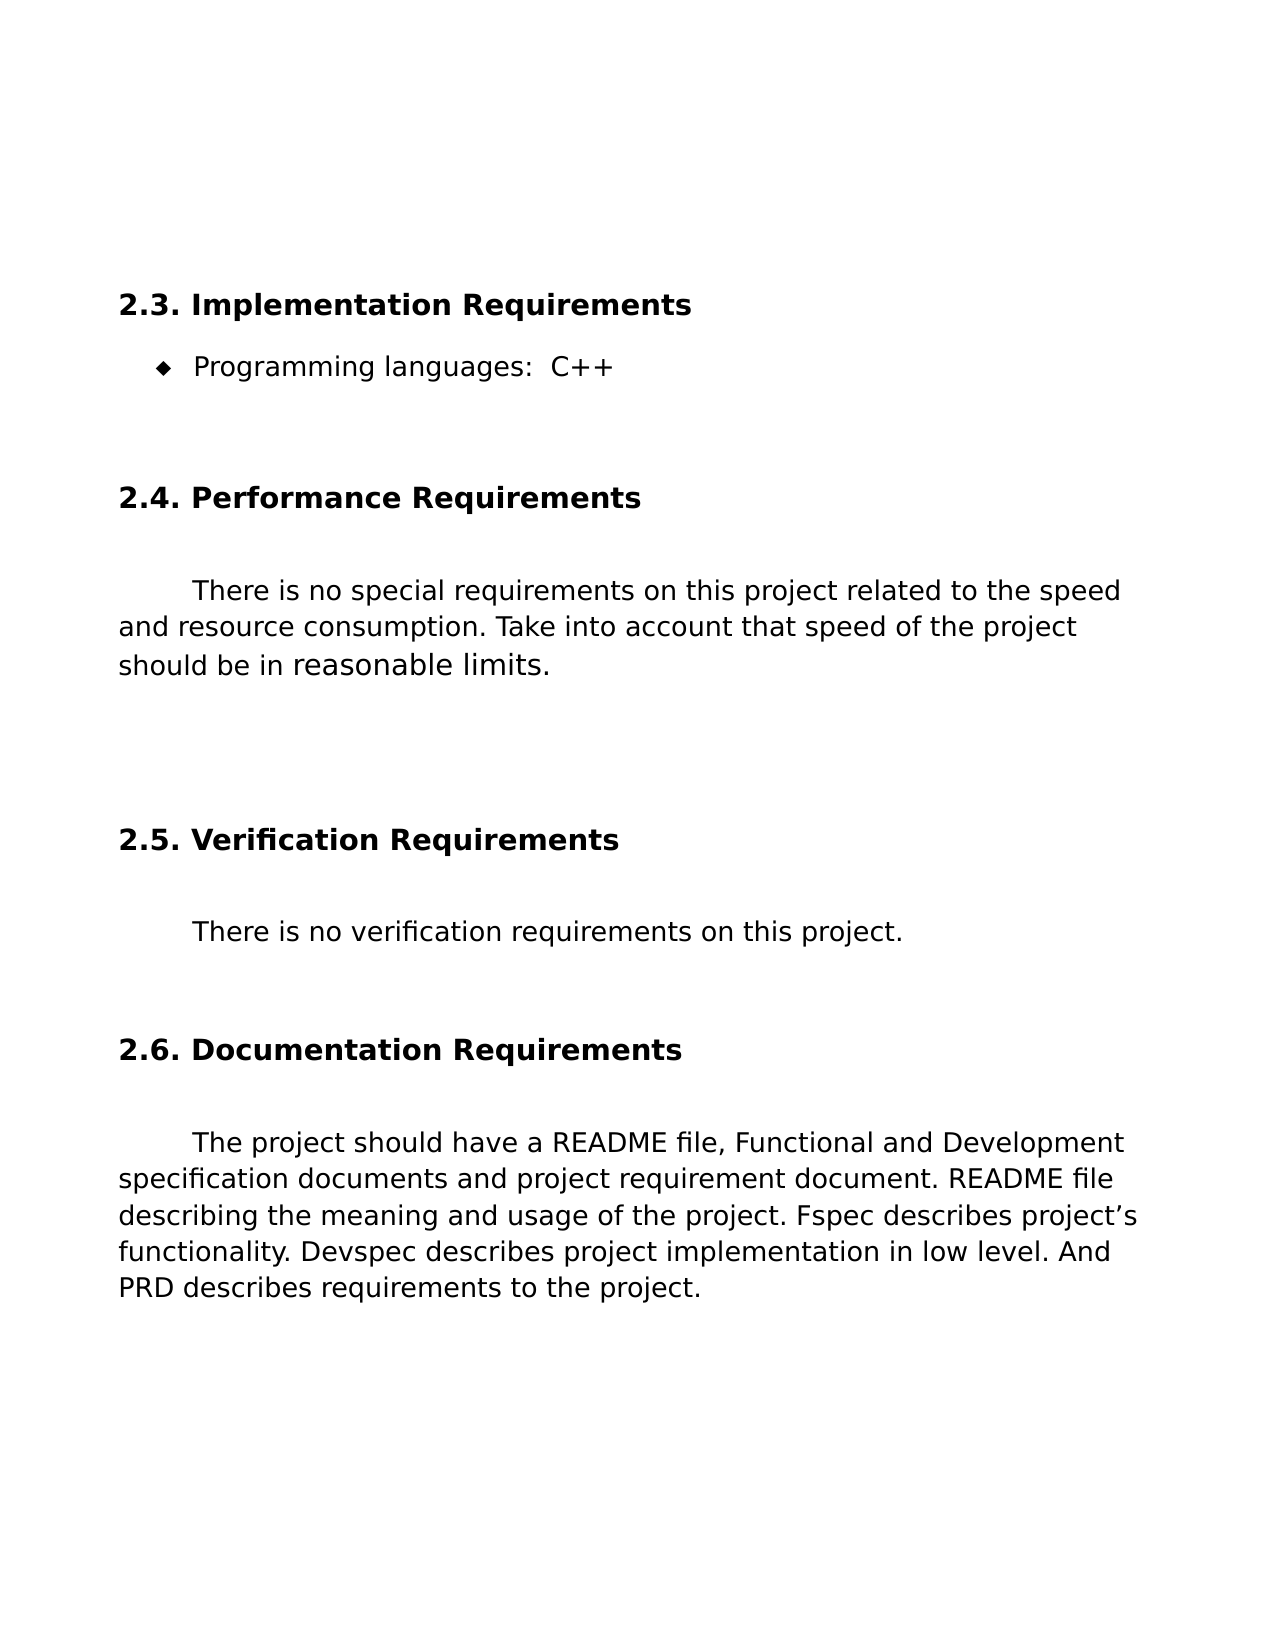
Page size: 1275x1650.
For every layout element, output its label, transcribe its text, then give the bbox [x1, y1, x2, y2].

list Programming languages: C++ [156, 351, 1157, 383]
subtitle 2.5. Verification Requirements [118, 823, 1157, 857]
text There is no verification requirements on this project. [118, 916, 1157, 948]
text The project should have a README file, Functional and Development specification documents and project requirement document. README file describing the meaning and usage of the project. Fspec describes project’s functionality. Devspec describes project implementation in low level. And PRD describes requirements to the project. [118, 1127, 1157, 1304]
text 2.3. Implementation Requirements [118, 288, 1157, 322]
text There is no special requirements on this project related to the speed and resource consumption. Take into account that speed of the project should be in reasonable limits. [118, 576, 1157, 682]
subtitle 2.6. Documentation Requirements [118, 1034, 1157, 1068]
subtitle 2.4. Performance Requirements [118, 482, 1157, 516]
